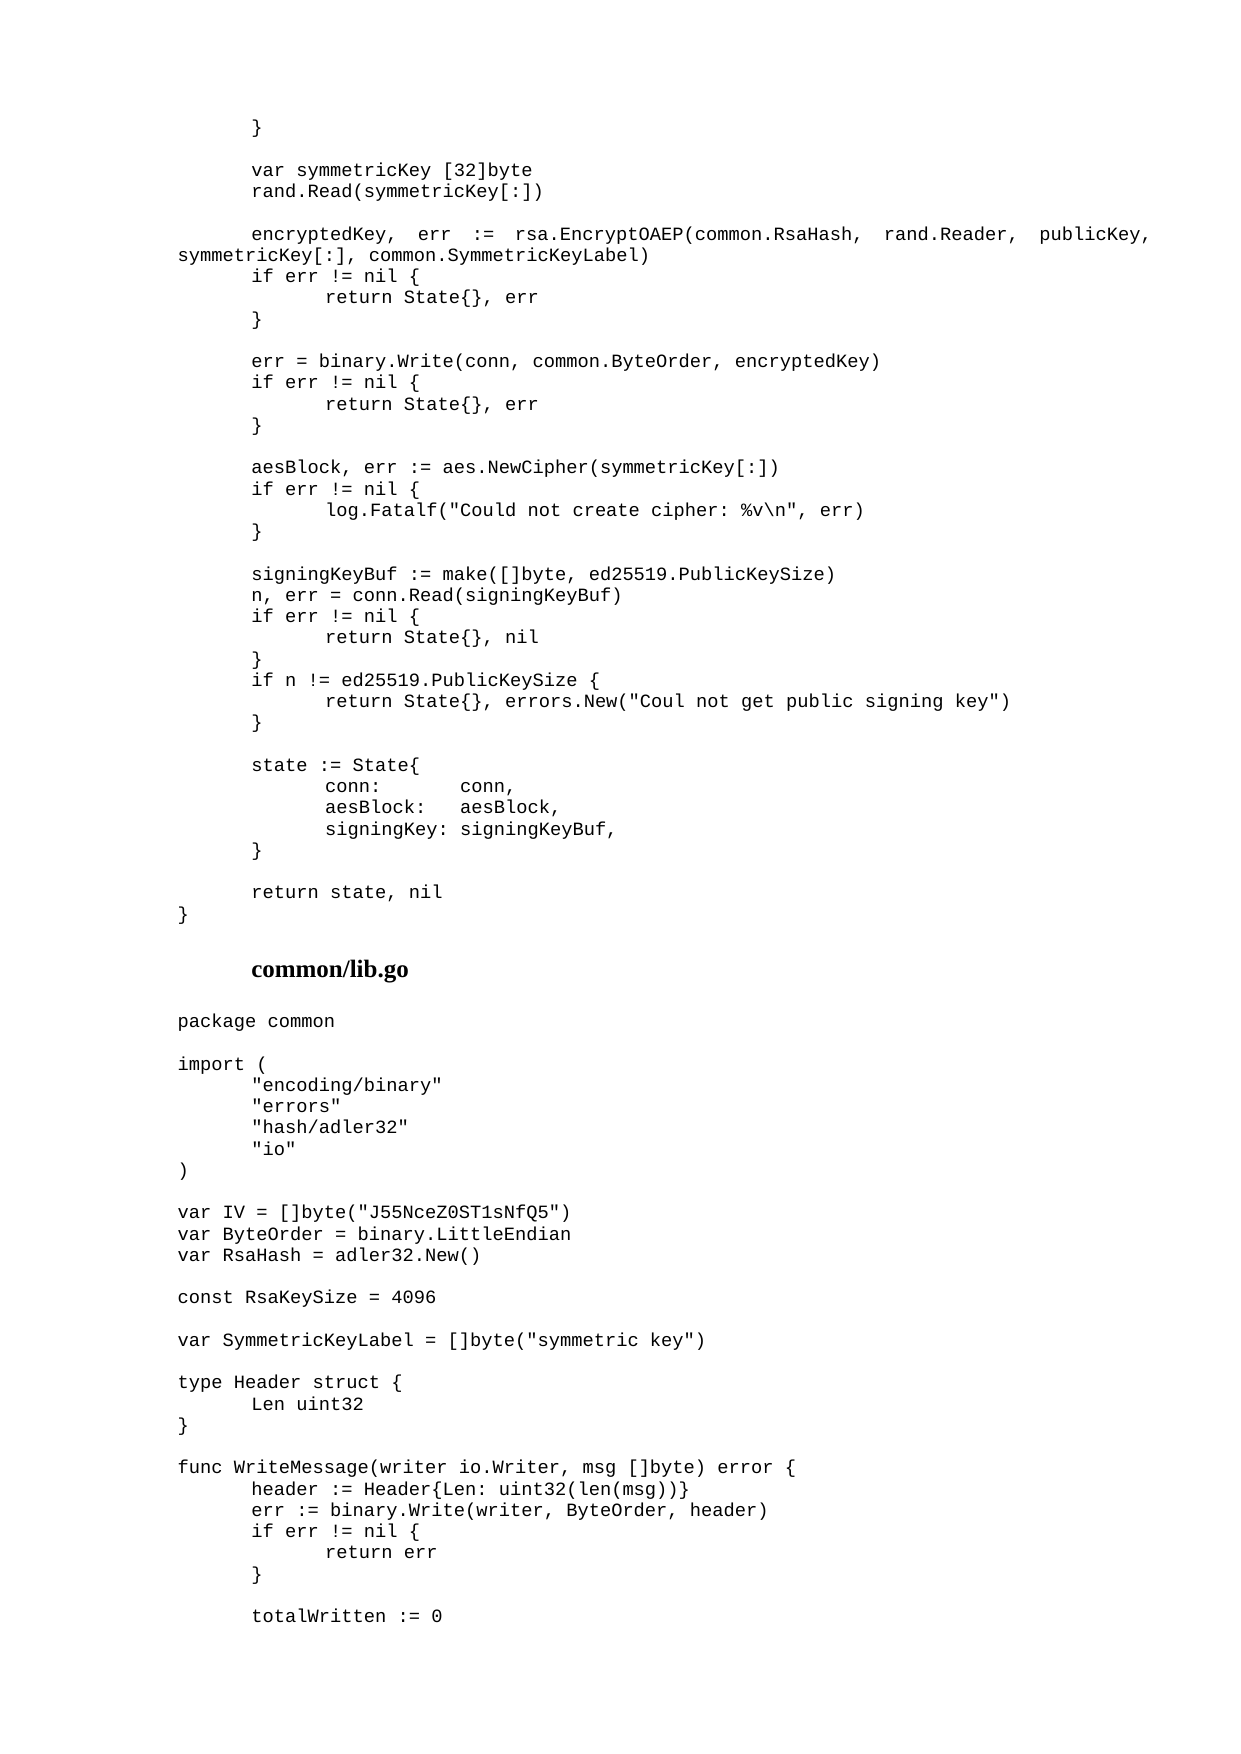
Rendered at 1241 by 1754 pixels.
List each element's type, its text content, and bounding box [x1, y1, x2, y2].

text var ByteOrder = binary.LittleEndian [177, 1224, 1152, 1246]
text "hash/adler32" [177, 1118, 1152, 1139]
text import ( [177, 1054, 1152, 1076]
text ) [177, 1161, 1152, 1182]
text conn: conn, [177, 777, 1152, 798]
text var RsaHash = adler32.New() [177, 1246, 1152, 1267]
text const RsaKeySize = 4096 [177, 1288, 1152, 1309]
text return err [177, 1543, 1152, 1564]
text if err != nil { [177, 607, 1152, 628]
text aesBlock: aesBlock, [177, 798, 1152, 819]
text return State{}, err [177, 394, 1152, 416]
text header := Header{Len: uint32(len(msg))} [177, 1479, 1152, 1501]
text return state, nil [177, 883, 1152, 904]
text } [177, 649, 1152, 671]
text if err != nil { [177, 373, 1152, 394]
text package common [177, 1012, 1152, 1033]
text log.Fatalf("Could not create cipher: %v\n", err) [177, 501, 1152, 522]
text totalWritten := 0 [177, 1607, 1152, 1628]
text } [177, 1564, 1152, 1586]
text var IV = []byte("J55NceZ0ST1sNfQ5") [177, 1203, 1152, 1224]
text } [177, 416, 1152, 437]
text } [177, 904, 1152, 926]
text Len uint32 [177, 1394, 1152, 1416]
text encryptedKey, err := rsa.EncryptOAEP(common.RsaHash, rand.Reader, publicKey, symmetricKey[:], common.SymmetricKeyLabel) [177, 224, 1152, 267]
text rand.Read(symmetricKey[:]) [177, 182, 1152, 203]
text } [177, 522, 1152, 543]
text aesBlock, err := aes.NewCipher(symmetricKey[:]) [177, 458, 1152, 479]
text "encoding/binary" [177, 1076, 1152, 1097]
text } [177, 713, 1152, 734]
text err := binary.Write(writer, ByteOrder, header) [177, 1501, 1152, 1522]
text signingKeyBuf := make([]byte, ed25519.PublicKeySize) [177, 564, 1152, 586]
text common/lib.go [177, 954, 1152, 983]
text func WriteMessage(writer io.Writer, msg []byte) error { [177, 1458, 1152, 1479]
text return State{}, err [177, 288, 1152, 309]
text } [177, 118, 1152, 139]
text var symmetricKey [32]byte [177, 161, 1152, 182]
text "errors" [177, 1097, 1152, 1118]
text if err != nil { [177, 479, 1152, 501]
text } [177, 309, 1152, 331]
text if n != ed25519.PublicKeySize { [177, 671, 1152, 692]
text } [177, 841, 1152, 862]
text if err != nil { [177, 267, 1152, 288]
text state := State{ [177, 756, 1152, 777]
text if err != nil { [177, 1522, 1152, 1543]
text return State{}, errors.New("Coul not get public signing key") [177, 692, 1152, 713]
text type Header struct { [177, 1373, 1152, 1394]
text signingKey: signingKeyBuf, [177, 819, 1152, 841]
text "io" [177, 1139, 1152, 1161]
text return State{}, nil [177, 628, 1152, 649]
text err = binary.Write(conn, common.ByteOrder, encryptedKey) [177, 352, 1152, 373]
text n, err = conn.Read(signingKeyBuf) [177, 586, 1152, 607]
text var SymmetricKeyLabel = []byte("symmetric key") [177, 1331, 1152, 1352]
text } [177, 1416, 1152, 1437]
